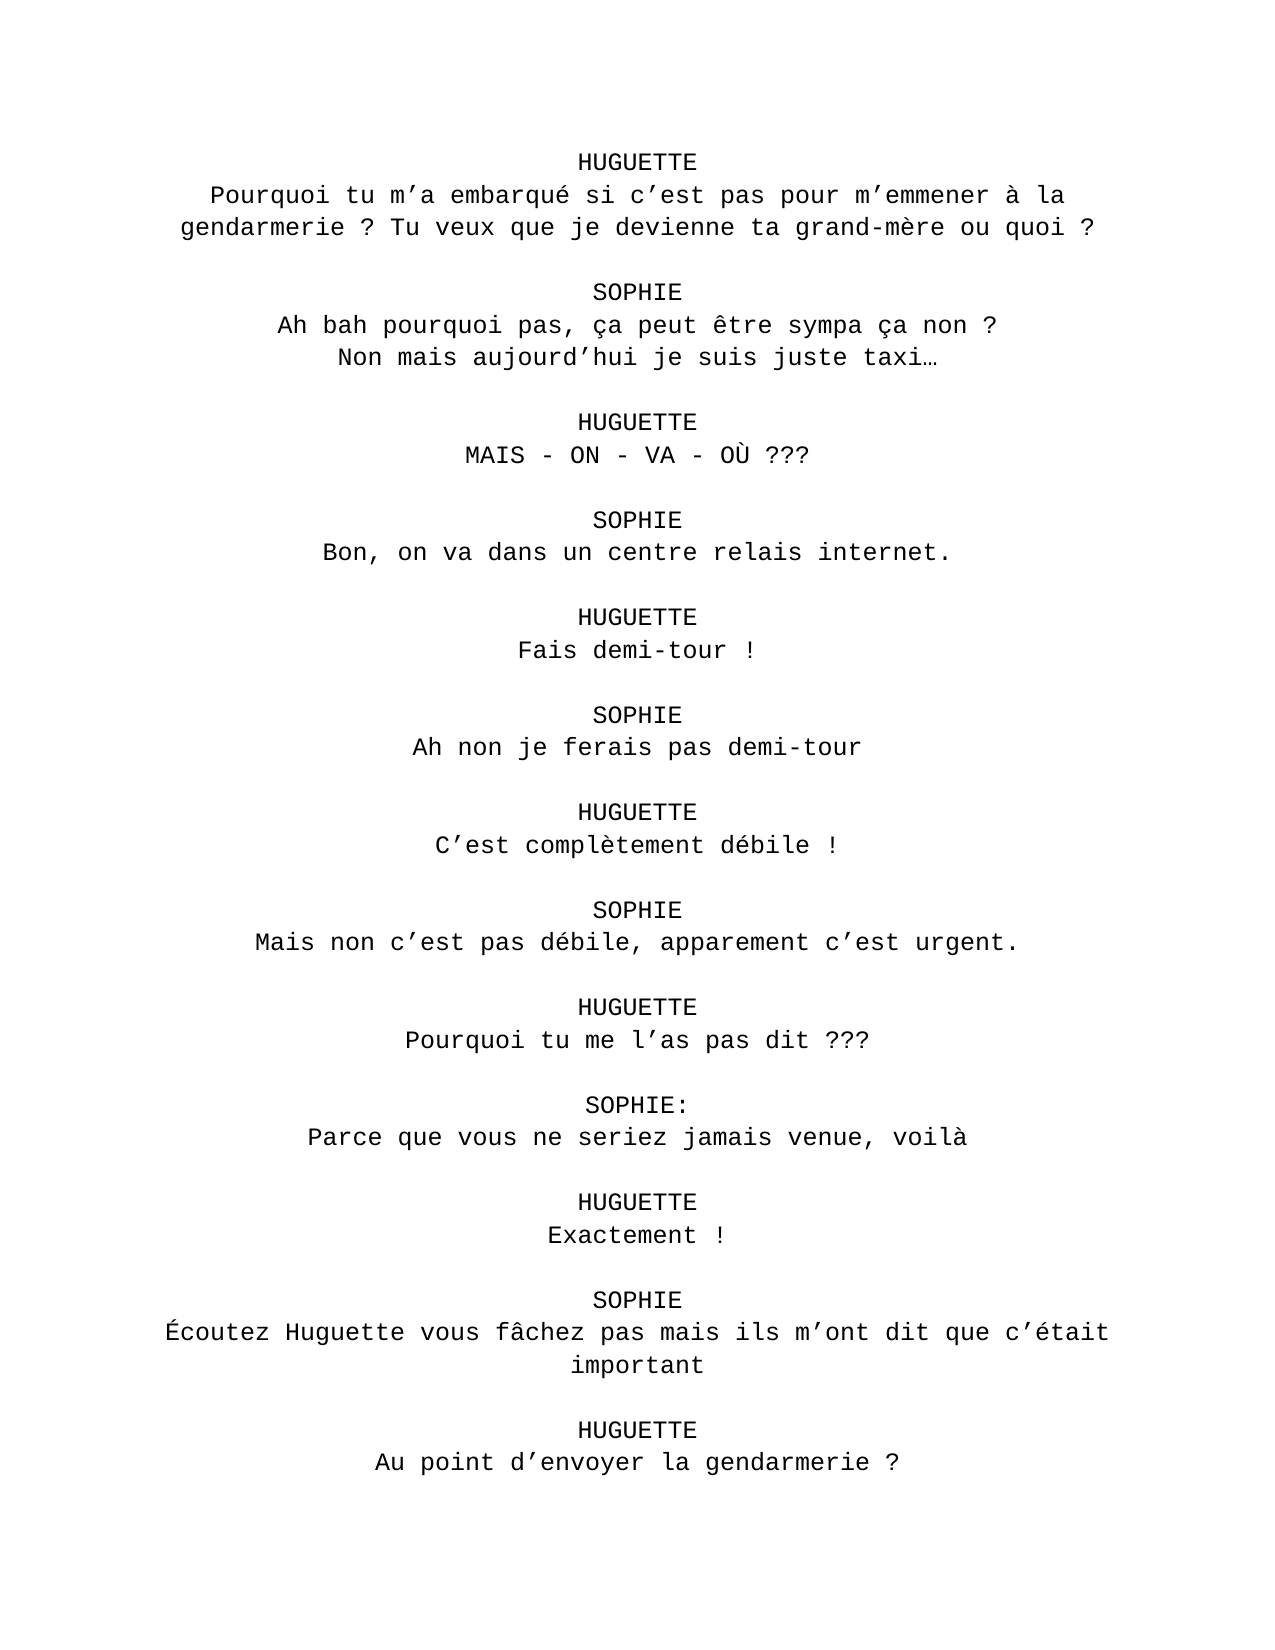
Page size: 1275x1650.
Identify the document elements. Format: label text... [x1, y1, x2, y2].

text Ah non je ferais pas demi-tour [150, 735, 1125, 763]
text HUGUETTE [150, 410, 1125, 438]
text MAIS - ON - VA - OÙ ??? [150, 442, 1125, 471]
text SOPHIE [150, 1287, 1125, 1316]
text HUGUETTE [150, 605, 1125, 633]
text SOPHIE [150, 507, 1125, 536]
text Au point d’envoyer la gendarmerie ? [150, 1450, 1125, 1478]
text HUGUETTE [150, 995, 1125, 1023]
text SOPHIE: [150, 1092, 1125, 1121]
text HUGUETTE [150, 150, 1125, 178]
text Pourquoi tu me l’as pas dit ??? [150, 1027, 1125, 1056]
text Parce que vous ne seriez jamais venue, voilà [150, 1125, 1125, 1153]
text Écoutez Huguette vous fâchez pas mais ils m’ont dit que c’était important [150, 1320, 1125, 1381]
text Fais demi-tour ! [150, 637, 1125, 666]
text Bon, on va dans un centre relais internet. [150, 540, 1125, 568]
text Ah bah pourquoi pas, ça peut être sympa ça non ? [150, 312, 1125, 341]
text Non mais aujourd’hui je suis juste taxi… [150, 345, 1125, 373]
text HUGUETTE [150, 1190, 1125, 1218]
text HUGUETTE [150, 1417, 1125, 1446]
text SOPHIE [150, 280, 1125, 308]
text C’est complètement débile ! [150, 832, 1125, 861]
text SOPHIE [150, 897, 1125, 926]
text SOPHIE [150, 702, 1125, 731]
text Mais non c’est pas débile, apparement c’est urgent. [150, 930, 1125, 958]
text HUGUETTE [150, 800, 1125, 828]
text Exactement ! [150, 1222, 1125, 1251]
text Pourquoi tu m’a embarqué si c’est pas pour m’emmener à la gendarmerie ? Tu veux que je devienne ta grand-mère ou quoi ? [150, 182, 1125, 243]
